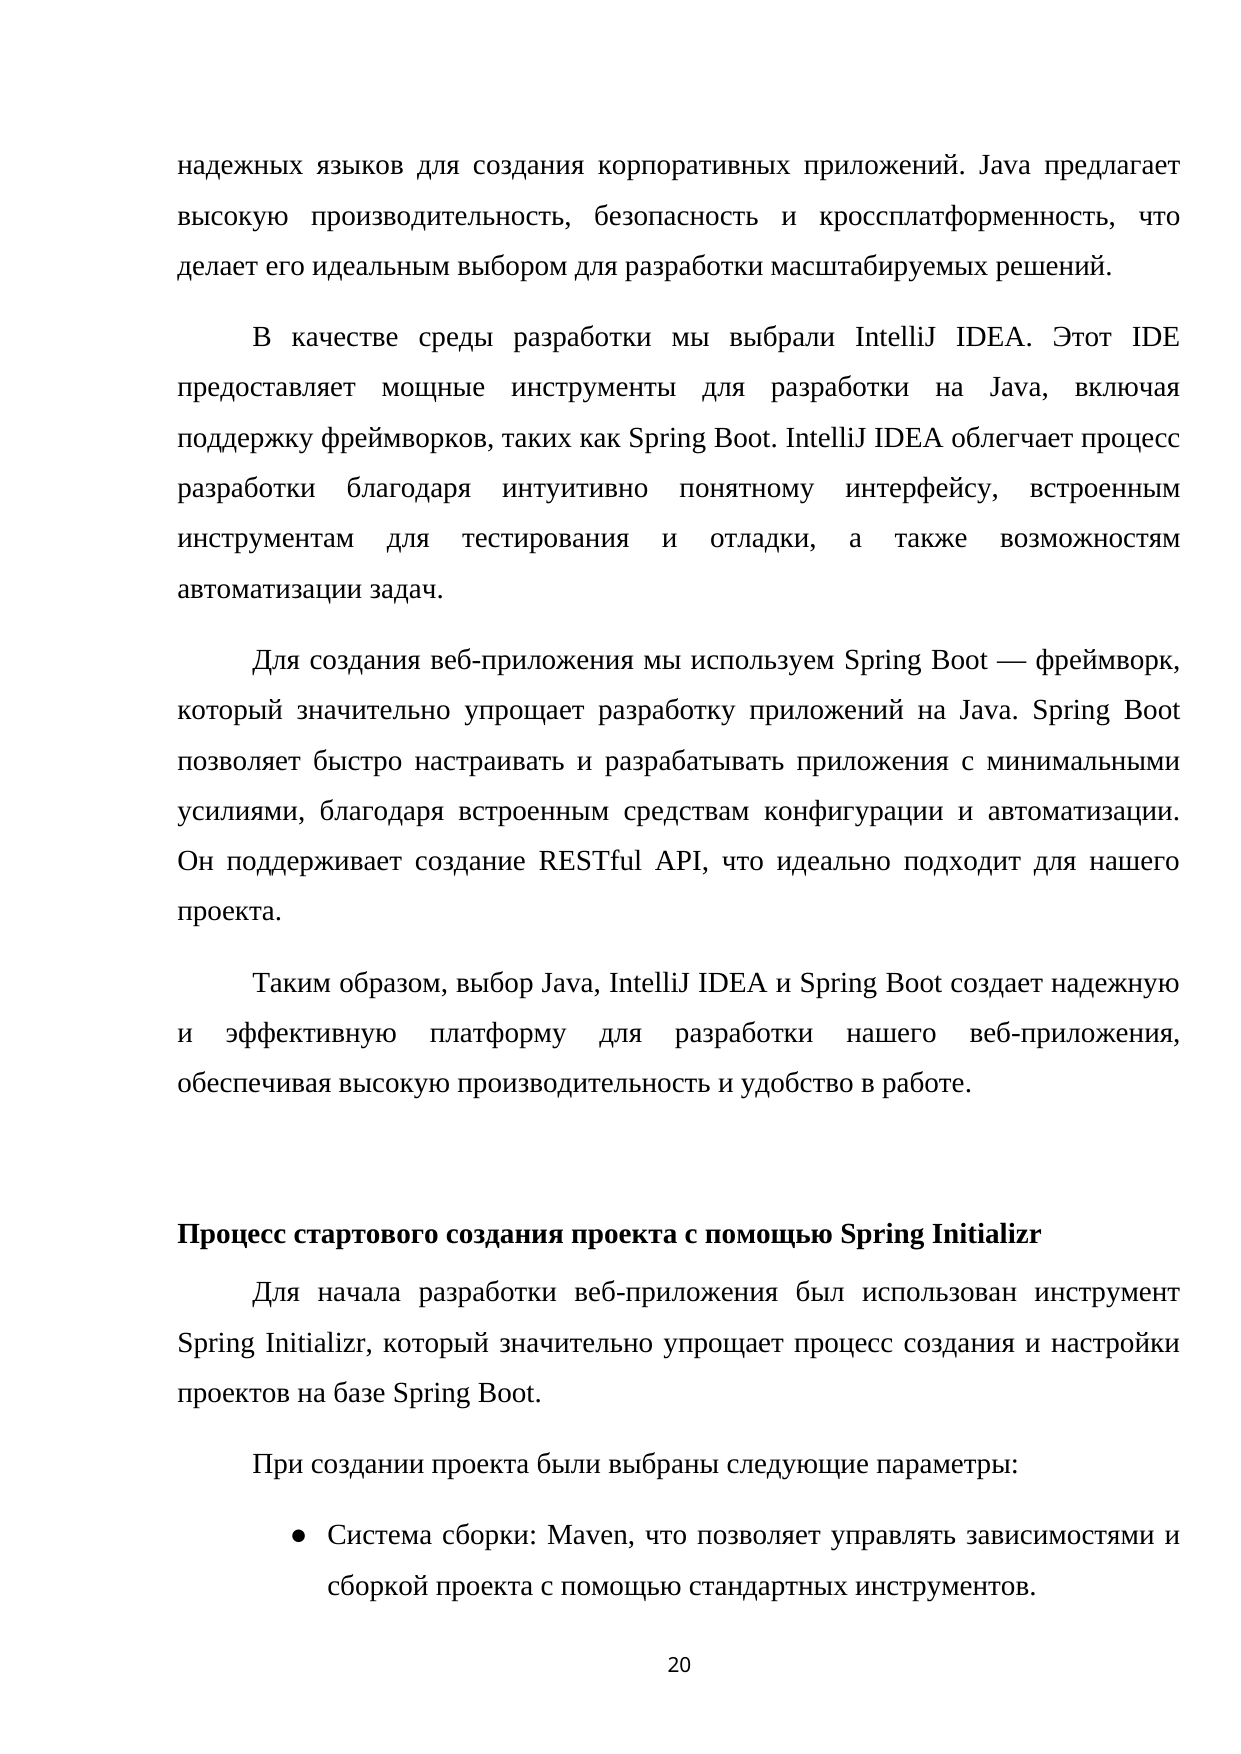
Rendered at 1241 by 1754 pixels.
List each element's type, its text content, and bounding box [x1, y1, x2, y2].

subtitle Процесс стартового создания проекта с помощью Spring Initializr [177, 1216, 1181, 1249]
text Таким образом, выбор Java, IntelliJ IDEA и Spring Boot создает надежную и эффективную платформу для разработки нашего веб-приложения, обеспечивая высокую производительность и удобство в работе. [177, 965, 1181, 1099]
text В качестве среды разработки мы выбрали IntelliJ IDEA. Этот IDE предоставляет мощные инструменты для разработки на Java, включая поддержку фреймворков, таких как Spring Boot. IntelliJ IDEA облегчает процесс разработки благодаря интуитивно понятному интерфейсу, встроенным инструментам для тестирования и отладки, а также возможностям автоматизации задач. [177, 319, 1181, 604]
list Система сборки: Maven, что позволяет управлять зависимостями и сборкой проекта с помощью стандартных инструментов. [289, 1517, 1181, 1601]
text надежных языков для создания корпоративных приложений. Java предлагает высокую производительность, безопасность и кроссплатформенность, что делает его идеальным выбором для разработки масштабируемых решений. [177, 147, 1181, 282]
text Для начала разработки веб-приложения был использован инструмент Spring Initializr, который значительно упрощает процесс создания и настройки проектов на базе Spring Boot. [177, 1274, 1181, 1409]
text При создании проекта были выбраны следующие параметры: [177, 1446, 1181, 1480]
text Для создания веб-приложения мы используем Spring Boot — фреймворк, который значительно упрощает разработку приложений на Java. Spring Boot позволяет быстро настраивать и разрабатывать приложения с минимальными усилиями, благодаря встроенным средствам конфигурации и автоматизации. Он поддерживает создание RESTful API, что идеально подходит для нашего проекта. [177, 642, 1181, 927]
